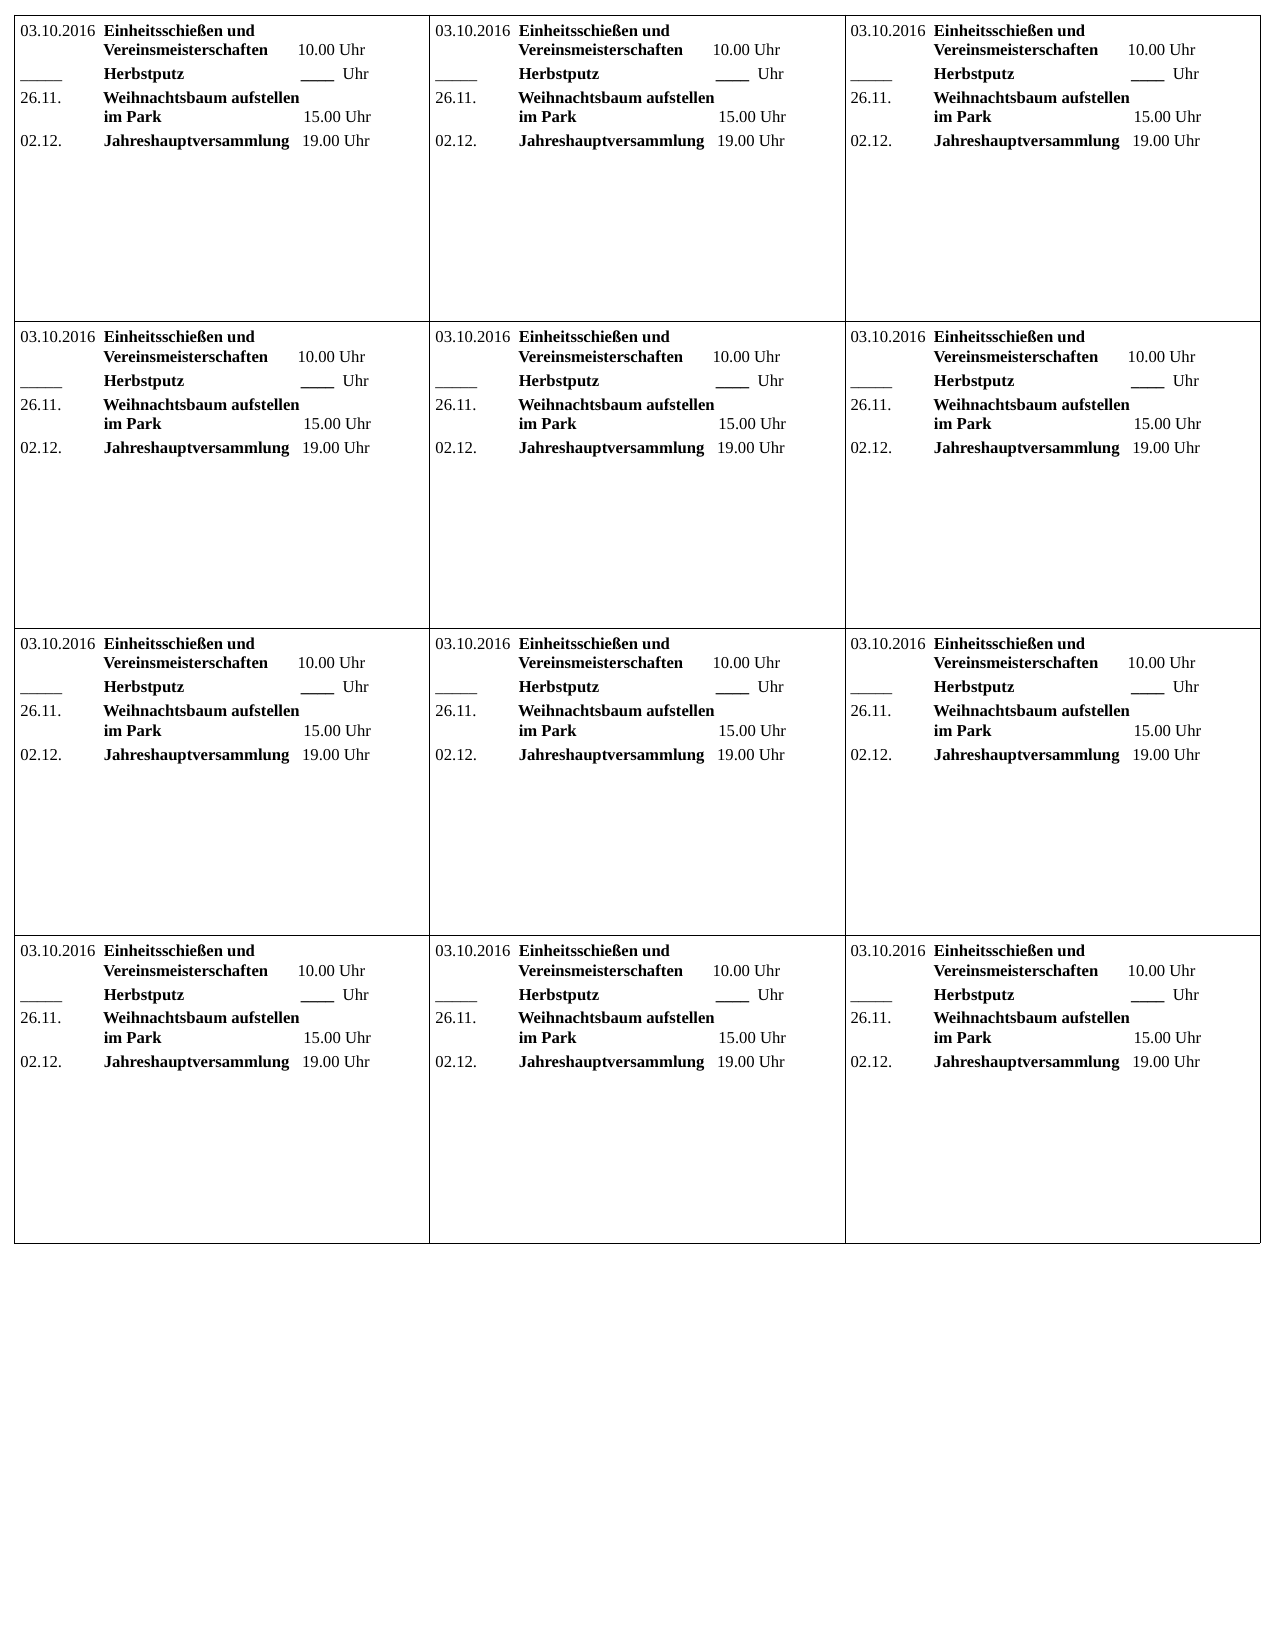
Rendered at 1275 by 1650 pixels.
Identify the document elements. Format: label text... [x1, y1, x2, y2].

table_cell 03.10.2016 Einheitsschießen und Vereinsmeisterschaften 10.00 Uhr _____ Herbstputz ____ Uhr 26.11. Weihnachtsbaum aufstellen im Park 15.00 Uhr 02.12. Jahreshauptversammlung 19.00 Uhr [430, 629, 845, 935]
table_cell 03.10.2016 Einheitsschießen und Vereinsmeisterschaften 10.00 Uhr _____ Herbstputz ____ Uhr 26.11. Weihnachtsbaum aufstellen im Park 15.00 Uhr 02.12. Jahreshauptversammlung 19.00 Uhr [846, 936, 1260, 1242]
table_cell 03.10.2016 Einheitsschießen und Vereinsmeisterschaften 10.00 Uhr _____ Herbstputz ____ Uhr 26.11. Weihnachtsbaum aufstellen im Park 15.00 Uhr 02.12. Jahreshauptversammlung 19.00 Uhr [430, 322, 845, 628]
table_header 03.10.2016 Einheitsschießen und Vereinsmeisterschaften 10.00 Uhr _____ Herbstputz ____ Uhr 26.11. Weihnachtsbaum aufstellen im Park 15.00 Uhr 02.12. Jahreshauptversammlung 19.00 Uhr [430, 16, 845, 321]
table_header 03.10.2016 Einheitsschießen und Vereinsmeisterschaften 10.00 Uhr _____ Herbstputz ____ Uhr 26.11. Weihnachtsbaum aufstellen im Park 15.00 Uhr 02.12. Jahreshauptversammlung 19.00 Uhr [846, 16, 1260, 321]
table_cell 03.10.2016 Einheitsschießen und Vereinsmeisterschaften 10.00 Uhr _____ Herbstputz ____ Uhr 26.11. Weihnachtsbaum aufstellen im Park 15.00 Uhr 02.12. Jahreshauptversammlung 19.00 Uhr [430, 936, 845, 1242]
table_cell 03.10.2016 Einheitsschießen und Vereinsmeisterschaften 10.00 Uhr _____ Herbstputz ____ Uhr 26.11. Weihnachtsbaum aufstellen im Park 15.00 Uhr 02.12. Jahreshauptversammlung 19.00 Uhr [846, 322, 1260, 628]
table_cell 03.10.2016 Einheitsschießen und Vereinsmeisterschaften 10.00 Uhr _____ Herbstputz ____ Uhr 26.11. Weihnachtsbaum aufstellen im Park 15.00 Uhr 02.12. Jahreshauptversammlung 19.00 Uhr [15, 629, 429, 935]
table_cell 03.10.2016 Einheitsschießen und Vereinsmeisterschaften 10.00 Uhr _____ Herbstputz ____ Uhr 26.11. Weihnachtsbaum aufstellen im Park 15.00 Uhr 02.12. Jahreshauptversammlung 19.00 Uhr [15, 936, 429, 1242]
table_header 03.10.2016 Einheitsschießen und Vereinsmeisterschaften 10.00 Uhr _____ Herbstputz ____ Uhr 26.11. Weihnachtsbaum aufstellen im Park 15.00 Uhr 02.12. Jahreshauptversammlung 19.00 Uhr [15, 16, 429, 321]
table_cell 03.10.2016 Einheitsschießen und Vereinsmeisterschaften 10.00 Uhr _____ Herbstputz ____ Uhr 26.11. Weihnachtsbaum aufstellen im Park 15.00 Uhr 02.12. Jahreshauptversammlung 19.00 Uhr [15, 322, 429, 628]
table_cell 03.10.2016 Einheitsschießen und Vereinsmeisterschaften 10.00 Uhr _____ Herbstputz ____ Uhr 26.11. Weihnachtsbaum aufstellen im Park 15.00 Uhr 02.12. Jahreshauptversammlung 19.00 Uhr [846, 629, 1260, 935]
